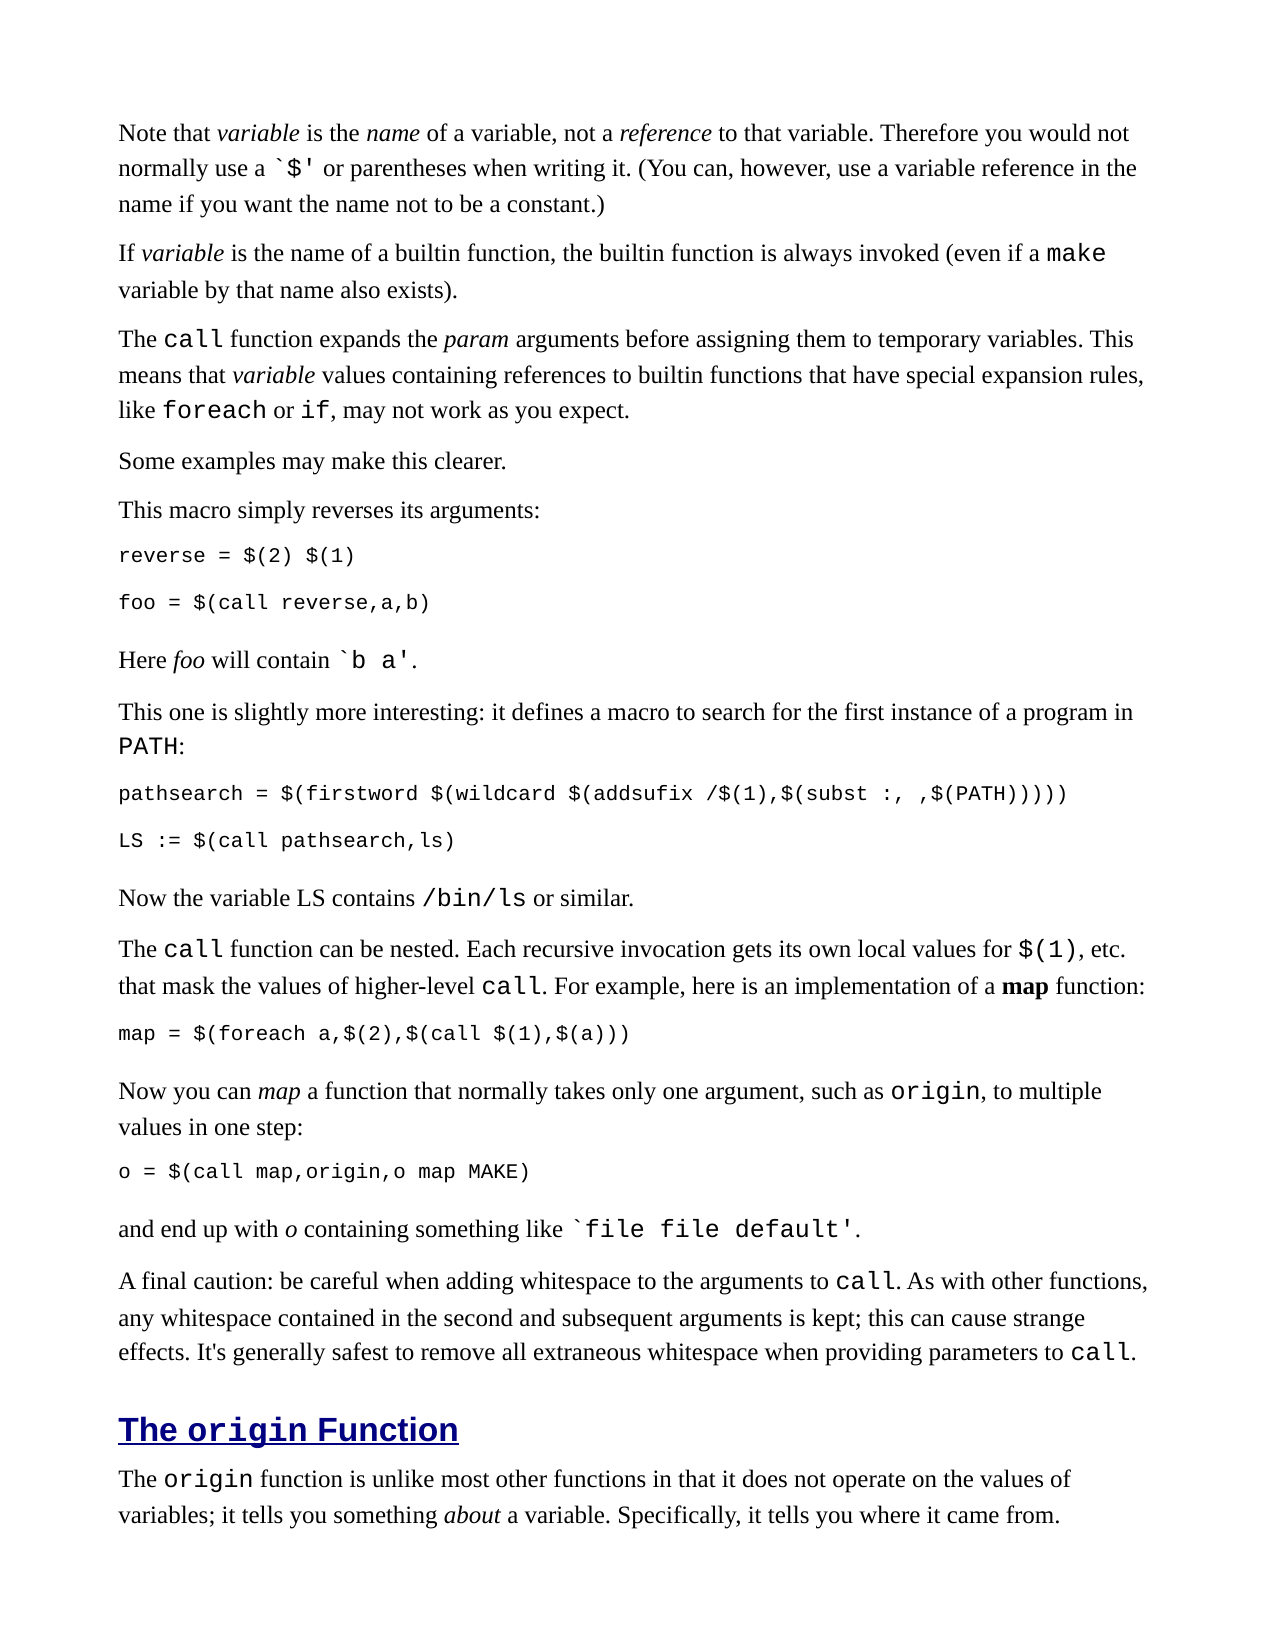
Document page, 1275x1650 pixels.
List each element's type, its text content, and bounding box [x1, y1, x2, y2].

text Now you can map a function that normally takes only one argument, such as origin, to multiple values in one step: [118, 1076, 1157, 1141]
text map = $(foreach a,$(2),$(call $(1),$(a))) [118, 1023, 1157, 1046]
text o = $(call map,origin,o map MAKE) [118, 1161, 1157, 1185]
text Here foo will contain `b a'. [118, 645, 1157, 676]
text The call function can be nested. Each recursive invocation gets its own local values for $(1), etc. that mask the values of higher-level call. For example, here is an implementation of a map function: [118, 934, 1157, 1002]
text and end up with o containing something like `file file default'. [118, 1214, 1157, 1245]
text A final caution: be careful when adding whitespace to the arguments to call. As with other functions, any whitespace contained in the second and subsequent arguments is kept; this can cause strange effects. It's generally safest to remove all extraneous whitespace when providing parameters to call. [118, 1266, 1157, 1368]
text The call function expands the param arguments before assigning them to temporary variables. This means that variable values containing references to builtin functions that have special expansion rules, like foreach or if, may not work as you expect. [118, 324, 1157, 426]
text The origin function is unlike most other functions in that it does not operate on the values of variables; it tells you something about a variable. Specifically, it tells you where it came from. [118, 1464, 1157, 1529]
text LS := $(call pathsearch,ls) [118, 830, 1157, 853]
text reverse = $(2) $(1) [118, 544, 1157, 568]
text pathsearch = $(firstword $(wildcard $(addsufix /$(1),$(subst :, ,$(PATH))))) [118, 783, 1157, 806]
text This one is slightly more interesting: it defines a macro to search for the first instance of a program in PATH: [118, 697, 1157, 762]
text Now the variable LS contains /bin/ls or similar. [118, 883, 1157, 914]
text Note that variable is the name of a variable, not a reference to that variable. Therefore you would not normally use a `$' or parentheses when writing it. (You can, however, use a variable reference in the name if you want the name not to be a constant.) [118, 118, 1157, 218]
subtitle The origin Function [118, 1409, 1157, 1451]
text foo = $(call reverse,a,b) [118, 592, 1157, 616]
text This macro simply reverses its arguments: [118, 496, 1157, 524]
text Some examples may make this clearer. [118, 446, 1157, 475]
text If variable is the name of a builtin function, the builtin function is always invoked (even if a make variable by that name also exists). [118, 238, 1157, 303]
